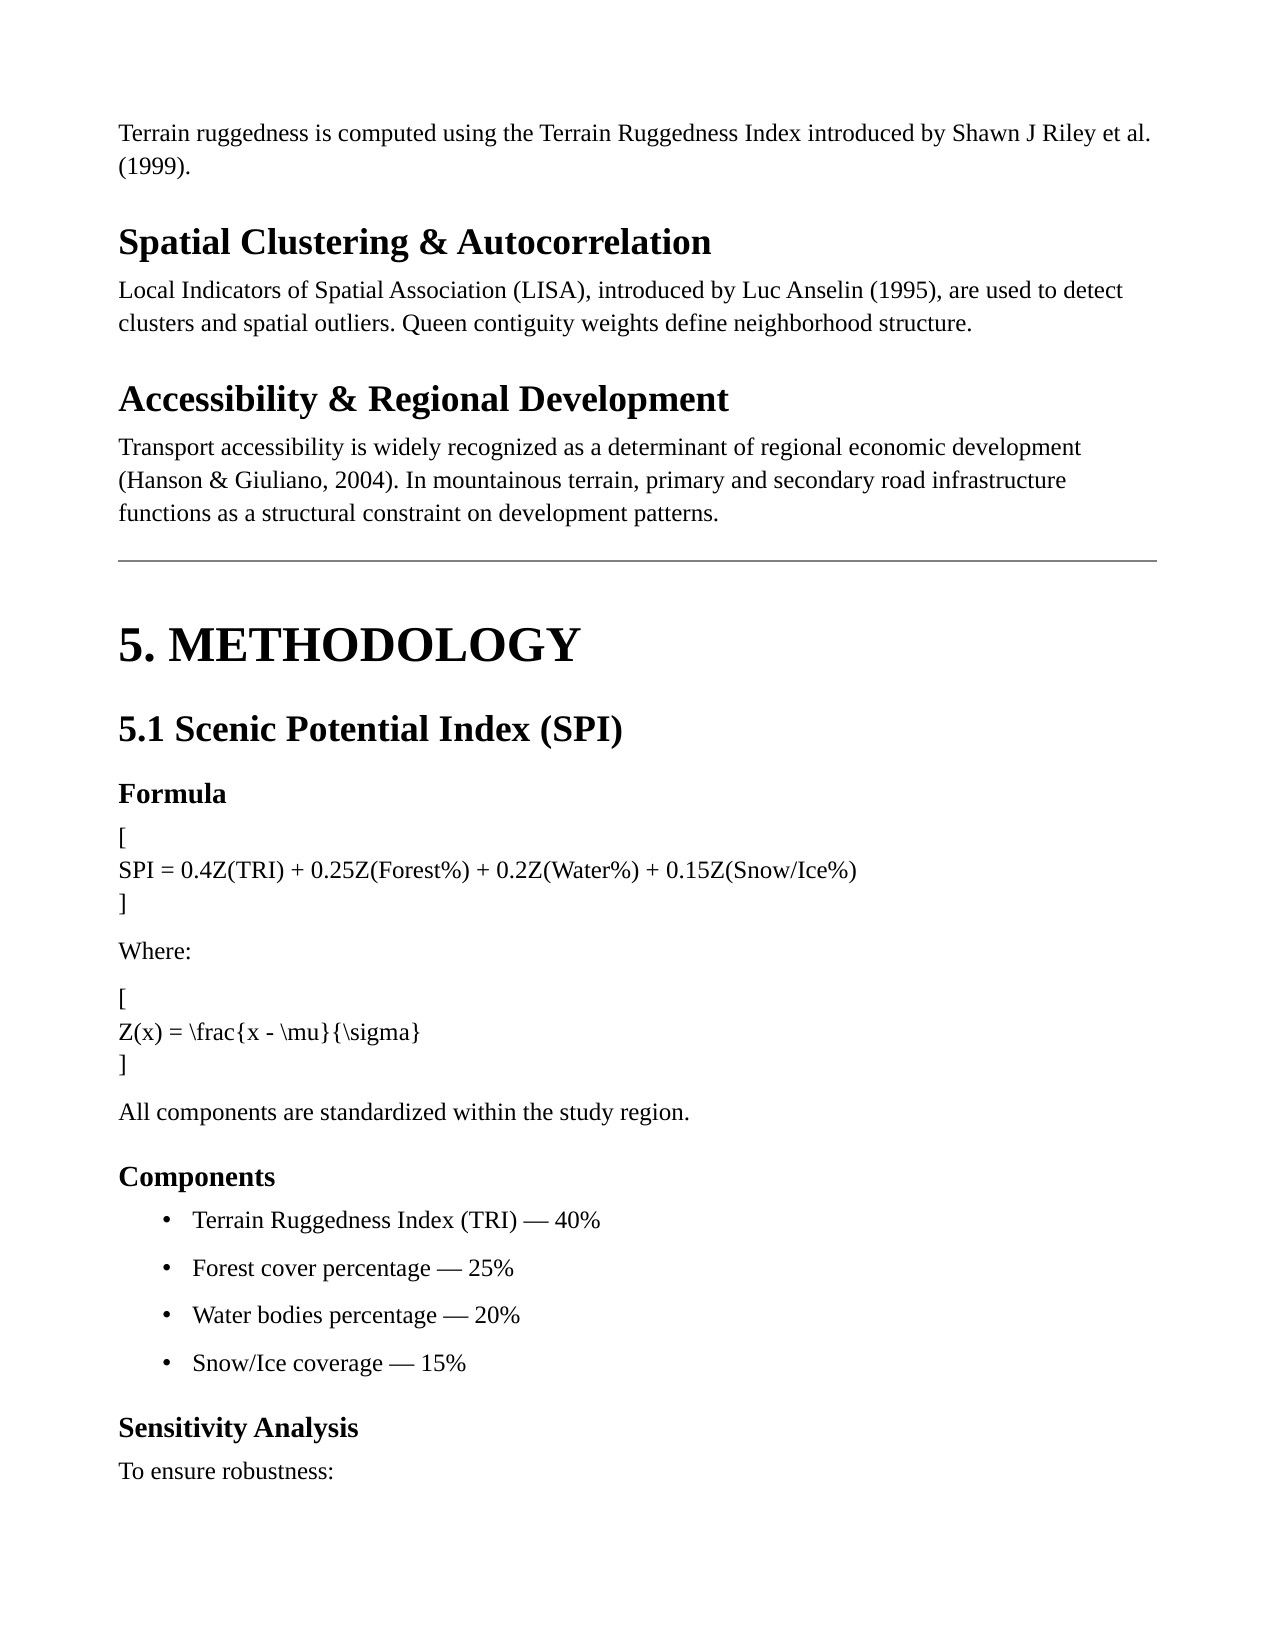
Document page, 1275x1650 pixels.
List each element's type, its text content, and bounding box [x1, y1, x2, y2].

text All components are standardized within the study region. [118, 1097, 1157, 1126]
subtitle Sensitivity Analysis [118, 1410, 1157, 1444]
subtitle Accessibility & Regional Development [118, 377, 1157, 420]
subtitle Components [118, 1159, 1157, 1193]
text [ Z(x) = \frac{x - \mu}{\sigma} ] [118, 983, 1157, 1078]
subtitle 5. METHODOLOGY [118, 615, 1157, 673]
text Where: [118, 936, 1157, 965]
text To ensure robustness: [118, 1456, 1157, 1485]
subtitle Spatial Clustering & Autocorrelation [118, 219, 1157, 263]
list Terrain Ruggedness Index (TRI) — 40% [162, 1205, 1157, 1234]
subtitle 5.1 Scenic Potential Index (SPI) [118, 706, 1157, 749]
text Transport accessibility is widely recognized as a determinant of regional economic development (Hanson & Giuliano, 2004). In mountainous terrain, primary and secondary road infrastructure functions as a structural constraint on development patterns. [118, 432, 1157, 527]
text Local Indicators of Spatial Association (LISA), introduced by Luc Anselin (1995), are used to detect clusters and spatial outliers. Queen contiguity weights define neighborhood structure. [118, 275, 1157, 337]
list Water bodies percentage — 20% [162, 1301, 1157, 1329]
subtitle Formula [118, 776, 1157, 810]
list Forest cover percentage — 25% [162, 1253, 1157, 1282]
list Snow/Ice coverage — 15% [162, 1348, 1157, 1377]
text Terrain ruggedness is computed using the Terrain Ruggedness Index introduced by Shawn J Riley et al. (1999). [118, 118, 1157, 180]
text [ SPI = 0.4Z(TRI) + 0.25Z(Forest%) + 0.2Z(Water%) + 0.15Z(Snow/Ice%) ] [118, 822, 1157, 917]
